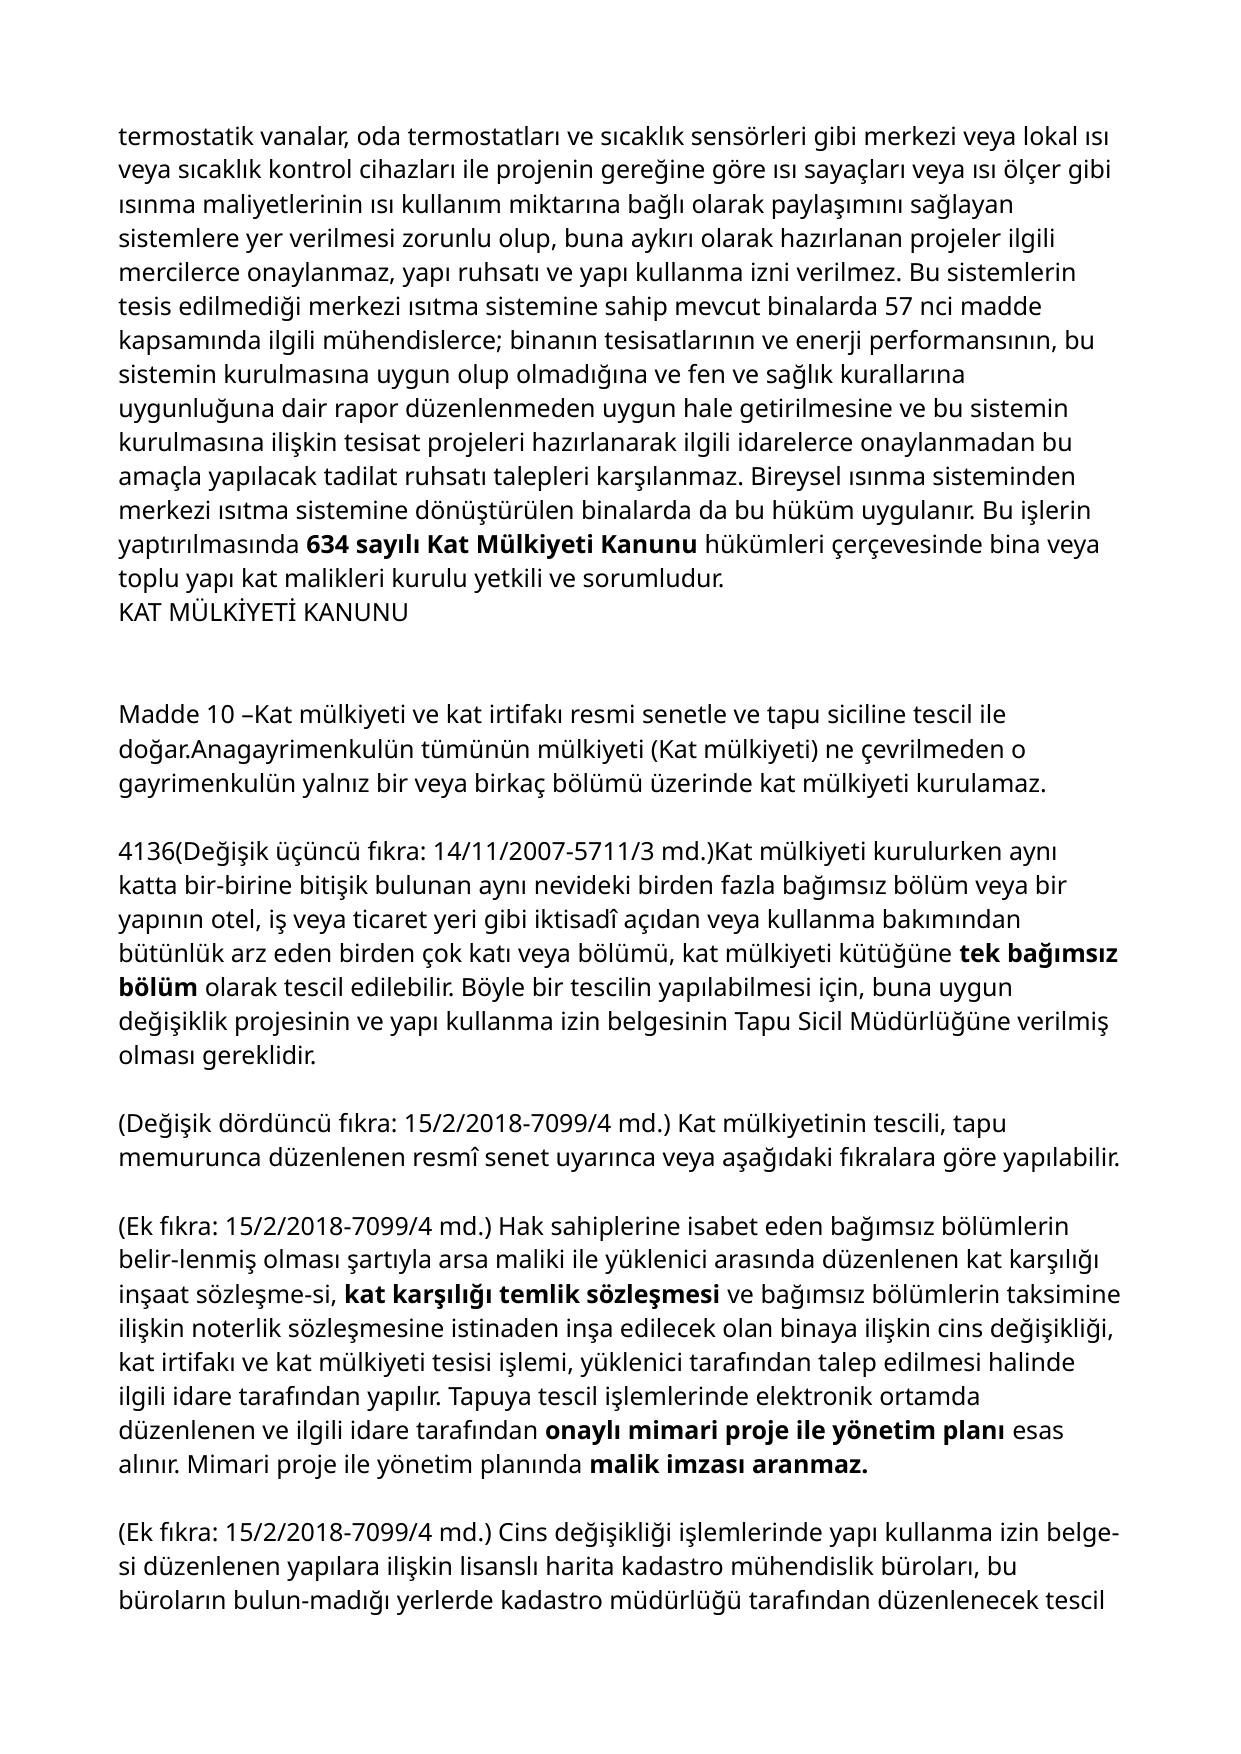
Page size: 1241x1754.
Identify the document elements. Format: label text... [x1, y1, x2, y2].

text KAT MÜLKİYETİ KANUNU [118, 595, 1122, 629]
text termostatik vanalar, oda termostatları ve sıcaklık sensörleri gibi merkezi veya lokal ısı veya sıcaklık kontrol cihazları ile projenin gereğine göre ısı sayaçları veya ısı ölçer gibi ısınma maliyetlerinin ısı kullanım miktarına bağlı olarak paylaşımını sağlayan sistemlere yer verilmesi zorunlu olup, buna aykırı olarak hazırlanan projeler ilgili mercilerce onaylanmaz, yapı ruhsatı ve yapı kullanma izni verilmez. Bu sistemlerin tesis edilmediği merkezi ısıtma sistemine sahip mevcut binalarda 57 nci madde kapsamında ilgili mühendislerce; binanın tesisatlarının ve enerji performansının, bu sistemin kurulmasına uygun olup olmadığına ve fen ve sağlık kurallarına uygunluğuna dair rapor düzenlenmeden uygun hale getirilmesine ve bu sistemin kurulmasına ilişkin tesisat projeleri hazırlanarak ilgili idarelerce onaylanmadan bu amaçla yapılacak tadilat ruhsatı talepleri karşılanmaz. Bireysel ısınma sisteminden merkezi ısıtma sistemine dönüştürülen binalarda da bu hüküm uygulanır. Bu işlerin yaptırılmasında 634 sayılı Kat Mülkiyeti Kanunu hükümleri çerçevesinde bina veya toplu yapı kat malikleri kurulu yetkili ve sorumludur. [118, 118, 1122, 595]
text (Değişik dördüncü fıkra: 15/2/2018-7099/4 md.) Kat mülkiyetinin tescili, tapu memurunca düzenlenen resmî senet uyarınca veya aşağıdaki fıkralara göre yapılabilir. [118, 1106, 1122, 1174]
text 4136(Değişik üçüncü fıkra: 14/11/2007-5711/3 md.)Kat mülkiyeti kurulurken aynı katta bir-birine bitişik bulunan aynı nevideki birden fazla bağımsız bölüm veya bir yapının otel, iş veya ticaret yeri gibi iktisadî açıdan veya kullanma bakımından bütünlük arz eden birden çok katı veya bölümü, kat mülkiyeti kütüğüne tek bağımsız bölüm olarak tescil edilebilir. Böyle bir tescilin yapılabilmesi için, buna uygun değişiklik projesinin ve yapı kullanma izin belgesinin Tapu Sicil Müdürlüğüne verilmiş olması gereklidir. [118, 833, 1122, 1072]
text Madde 10 –Kat mülkiyeti ve kat irtifakı resmi senetle ve tapu siciline tescil ile doğar.Anagayrimenkulün tümünün mülkiyeti (Kat mülkiyeti) ne çevrilmeden o gayrimenkulün yalnız bir veya birkaç bölümü üzerinde kat mülkiyeti kurulamaz. [118, 697, 1122, 799]
text (Ek fıkra: 15/2/2018-7099/4 md.) Hak sahiplerine isabet eden bağımsız bölümlerin belir-lenmiş olması şartıyla arsa maliki ile yüklenici arasında düzenlenen kat karşılığı inşaat sözleşme-si, kat karşılığı temlik sözleşmesi ve bağımsız bölümlerin taksimine ilişkin noterlik sözleşmesine istinaden inşa edilecek olan binaya ilişkin cins değişikliği, kat irtifakı ve kat mülkiyeti tesisi işlemi, yüklenici tarafından talep edilmesi halinde ilgili idare tarafından yapılır. Tapuya tescil işlemlerinde elektronik ortamda düzenlenen ve ilgili idare tarafından onaylı mimari proje ile yönetim planı esas alınır. Mimari proje ile yönetim planında malik imzası aranmaz. [118, 1208, 1122, 1481]
text (Ek fıkra: 15/2/2018-7099/4 md.) Cins değişikliği işlemlerinde yapı kullanma izin belge-si düzenlenen yapılara ilişkin lisanslı harita kadastro mühendislik büroları, bu büroların bulun-madığı yerlerde kadastro müdürlüğü tarafından düzenlenecek tescil [118, 1515, 1122, 1617]
